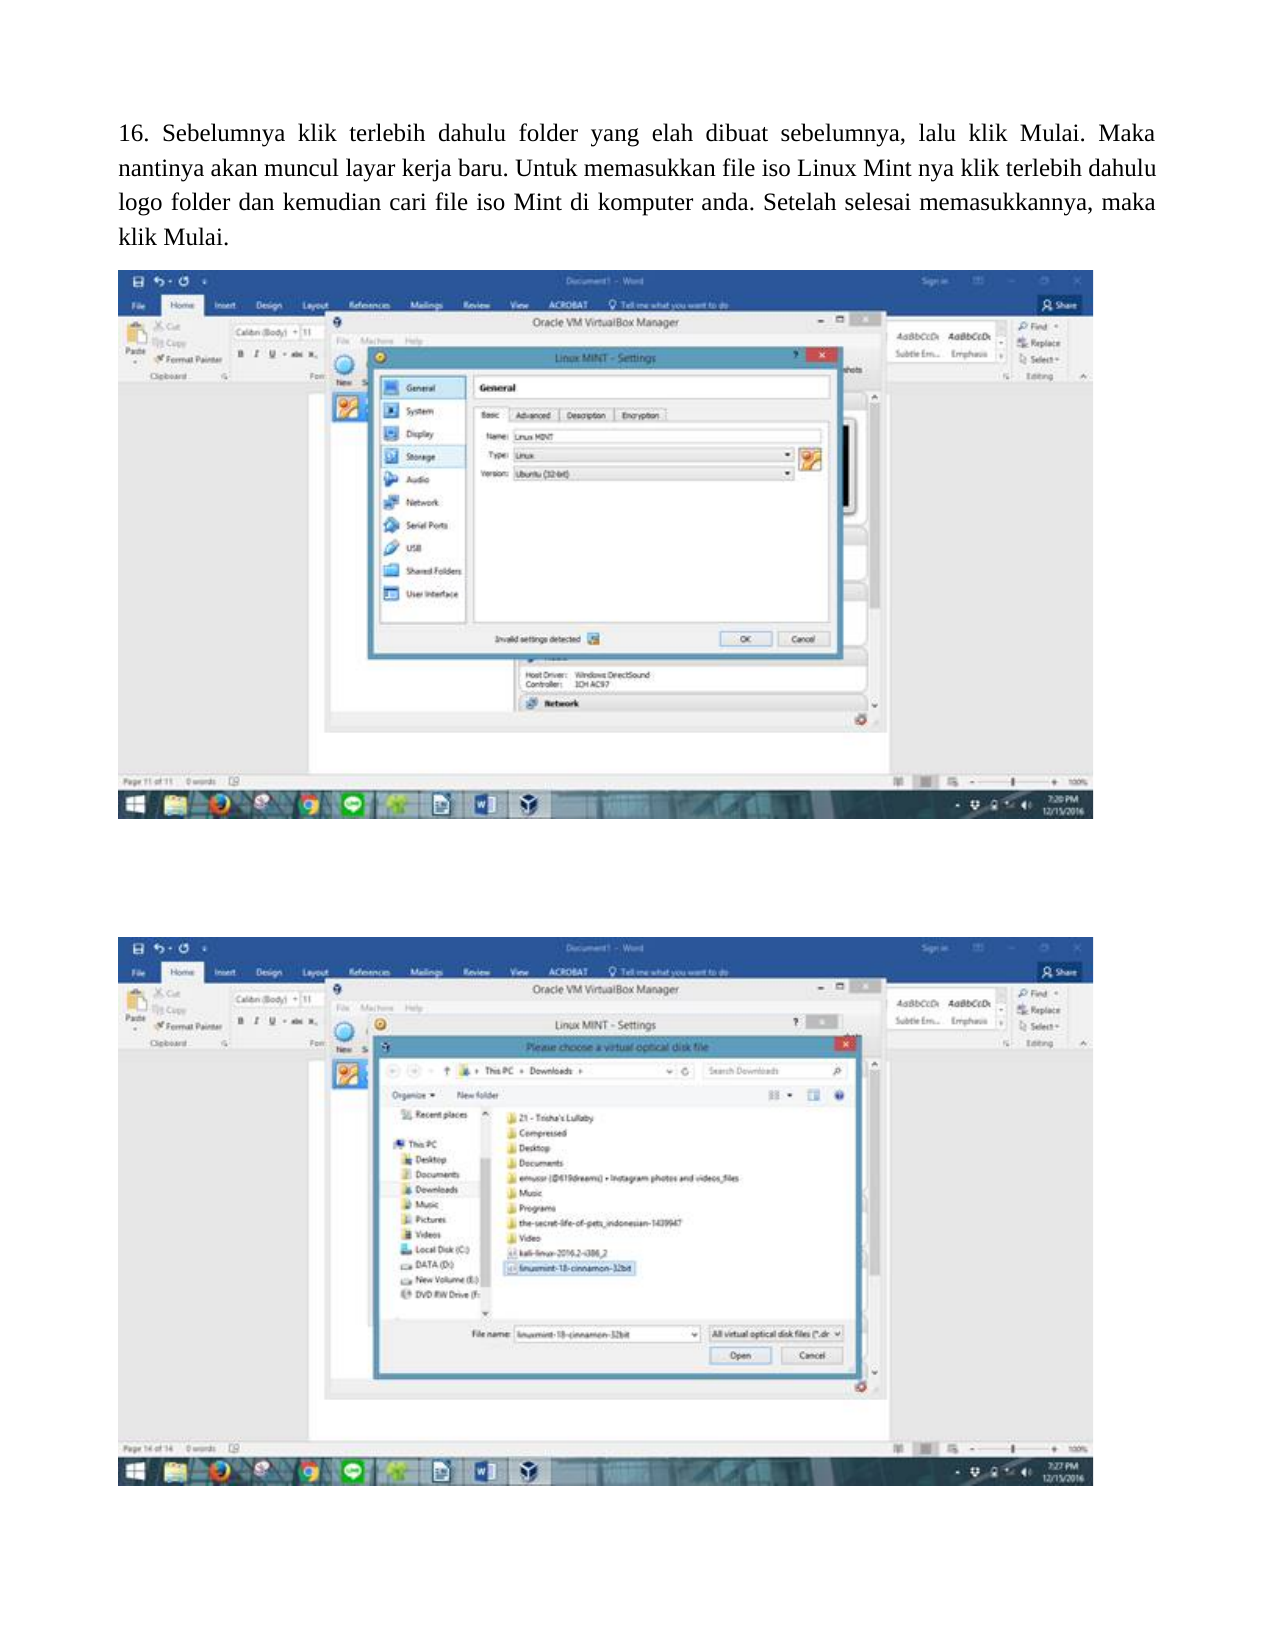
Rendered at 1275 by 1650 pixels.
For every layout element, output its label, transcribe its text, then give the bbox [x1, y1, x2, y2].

text 16. Sebelumnya klik terlebih dahulu folder yang elah dibuat sebelumnya, lalu klik Mulai. Maka nantinya akan muncul layar kerja baru. Untuk memasukkan file iso Linux Mint nya klik terlebih dahulu logo folder dan kemudian cari file iso Mint di komputer anda. Setelah selesai memasukkannya, maka klik Mulai. [118, 118, 1157, 250]
picture [118, 937, 1094, 1486]
picture [118, 270, 1094, 819]
